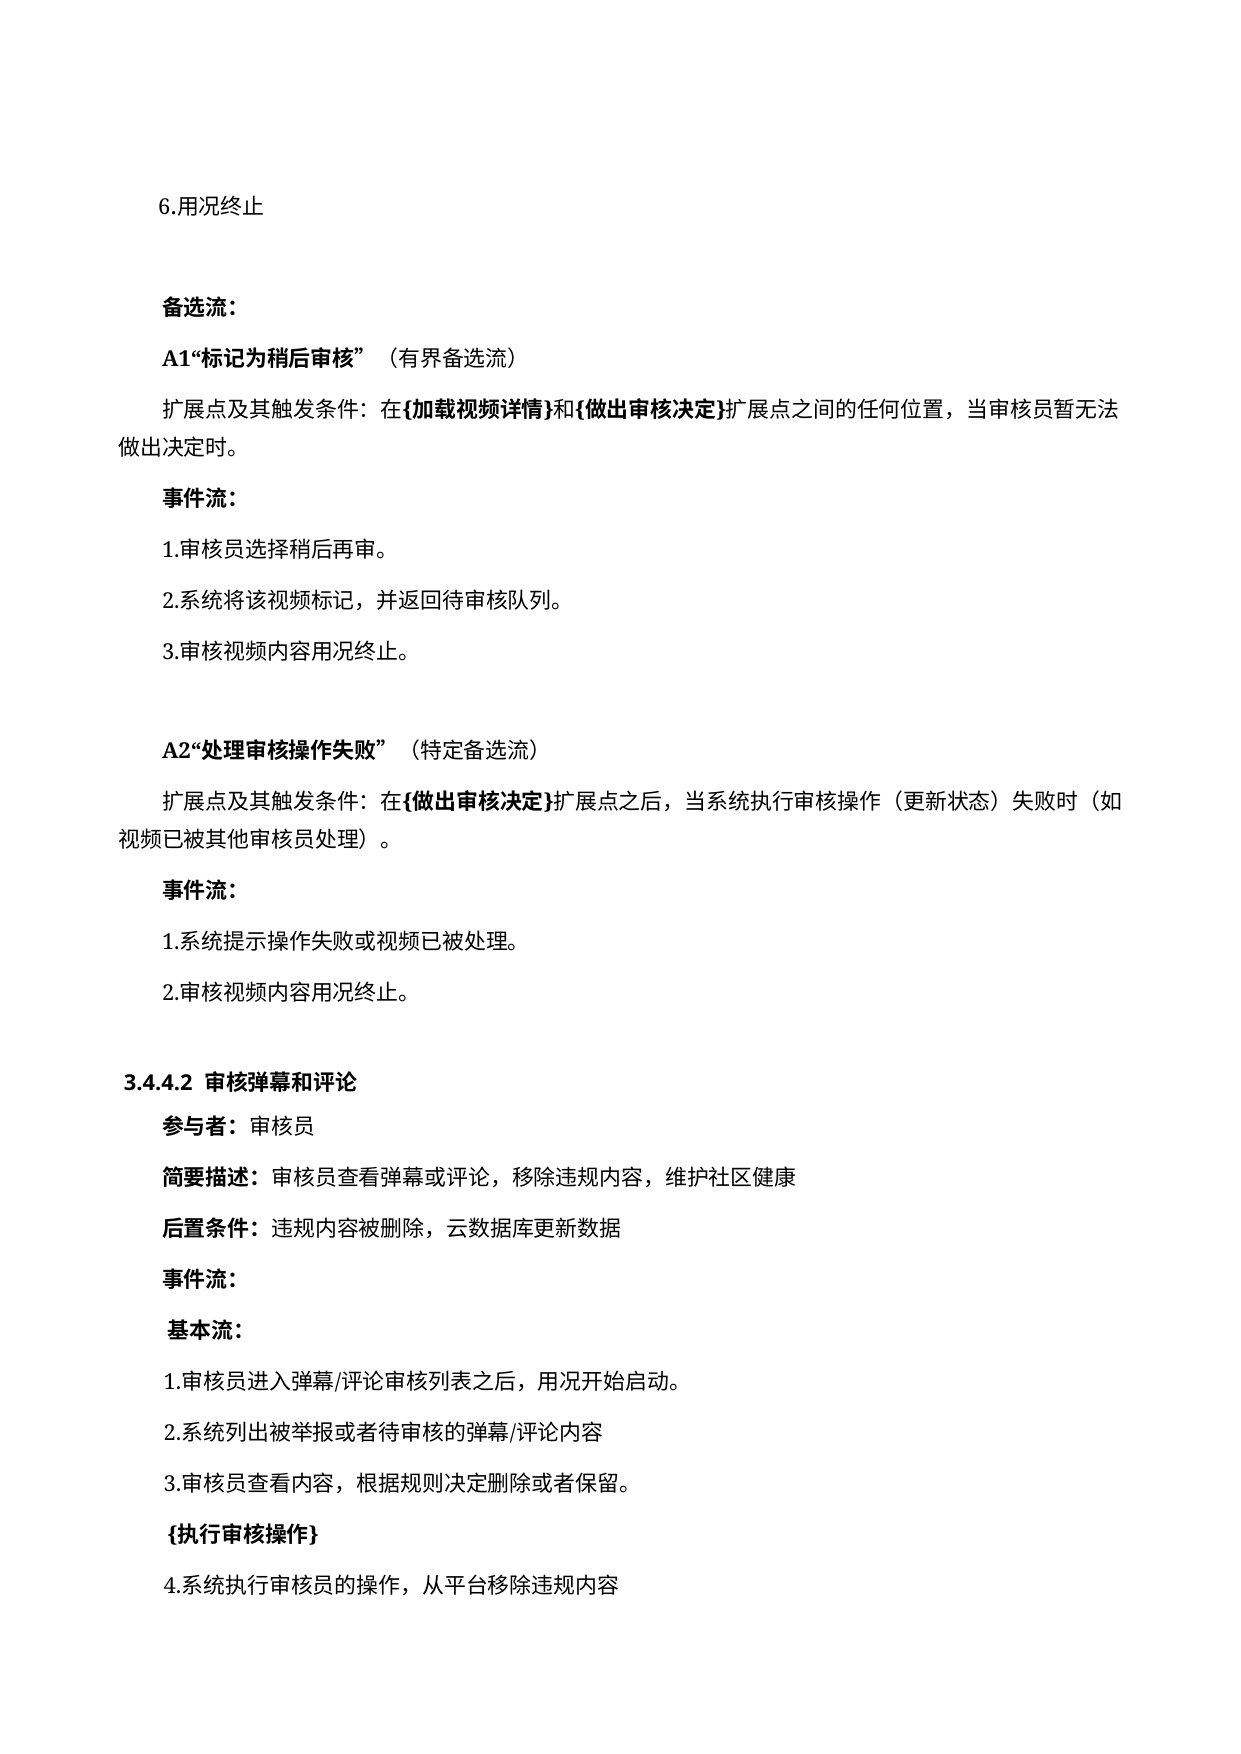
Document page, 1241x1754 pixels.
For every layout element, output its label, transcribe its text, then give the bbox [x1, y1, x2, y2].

list 6.用况终止 [118, 188, 1122, 222]
text 1.系统提示操作失败或视频已被处理。 [118, 924, 1122, 956]
text 备选流​​： [118, 290, 1122, 322]
text 简要描述：审核员查看弹幕或评论，移除违规内容，维护社区健康 [118, 1160, 1122, 1192]
list 4.系统执行审核员的操作，从平台移除违规内容 [118, 1568, 1122, 1599]
text 扩展点及其触发条件：在{做出审核决定}扩展点之后，当系统执行审核操作（更新状态）失败时（如视频已被其他审核员处理）。 [118, 784, 1122, 854]
text {执行审核操作} [118, 1517, 1122, 1548]
text 基本流： [118, 1313, 1122, 1344]
text 2.系统将该视频标记，并返回待审核队列。 [118, 583, 1122, 614]
list 1.审核员进入弹幕/评论审核列表之后，用况开始启动。 [118, 1364, 1122, 1395]
list 3.审核员查看内容，根据规则决定删除或者保留。 [118, 1466, 1122, 1497]
text 后置条件：违规内容被删除，云数据库更新数据 [118, 1211, 1122, 1243]
text 3.审核视频内容用况终止。 [118, 634, 1122, 665]
text 参与者：审核员 [118, 1109, 1122, 1141]
text 2.审核视频内容用况终止。 [118, 975, 1122, 1007]
text 事件流：​​ [118, 481, 1122, 512]
text 事件流：​​ [118, 873, 1122, 905]
list 2.系统列出被举报或者待审核的弹幕/评论内容 [118, 1415, 1122, 1446]
subtitle 审核弹幕和评论 [118, 1065, 1122, 1096]
text A2“处理审核操作失败”（特定备选流）​​ [118, 733, 1122, 765]
text 事件流： [118, 1262, 1122, 1293]
text 扩展点及其触发条件：在{加载视频详情}和{做出审核决定}扩展点之间的任何位置，当审核员暂无法做出决定时。 [118, 392, 1122, 462]
text 1.审核员选择稍后再审。 [118, 532, 1122, 563]
text A1“标记为稍后审核”（有界备选流）​​ [118, 341, 1122, 373]
